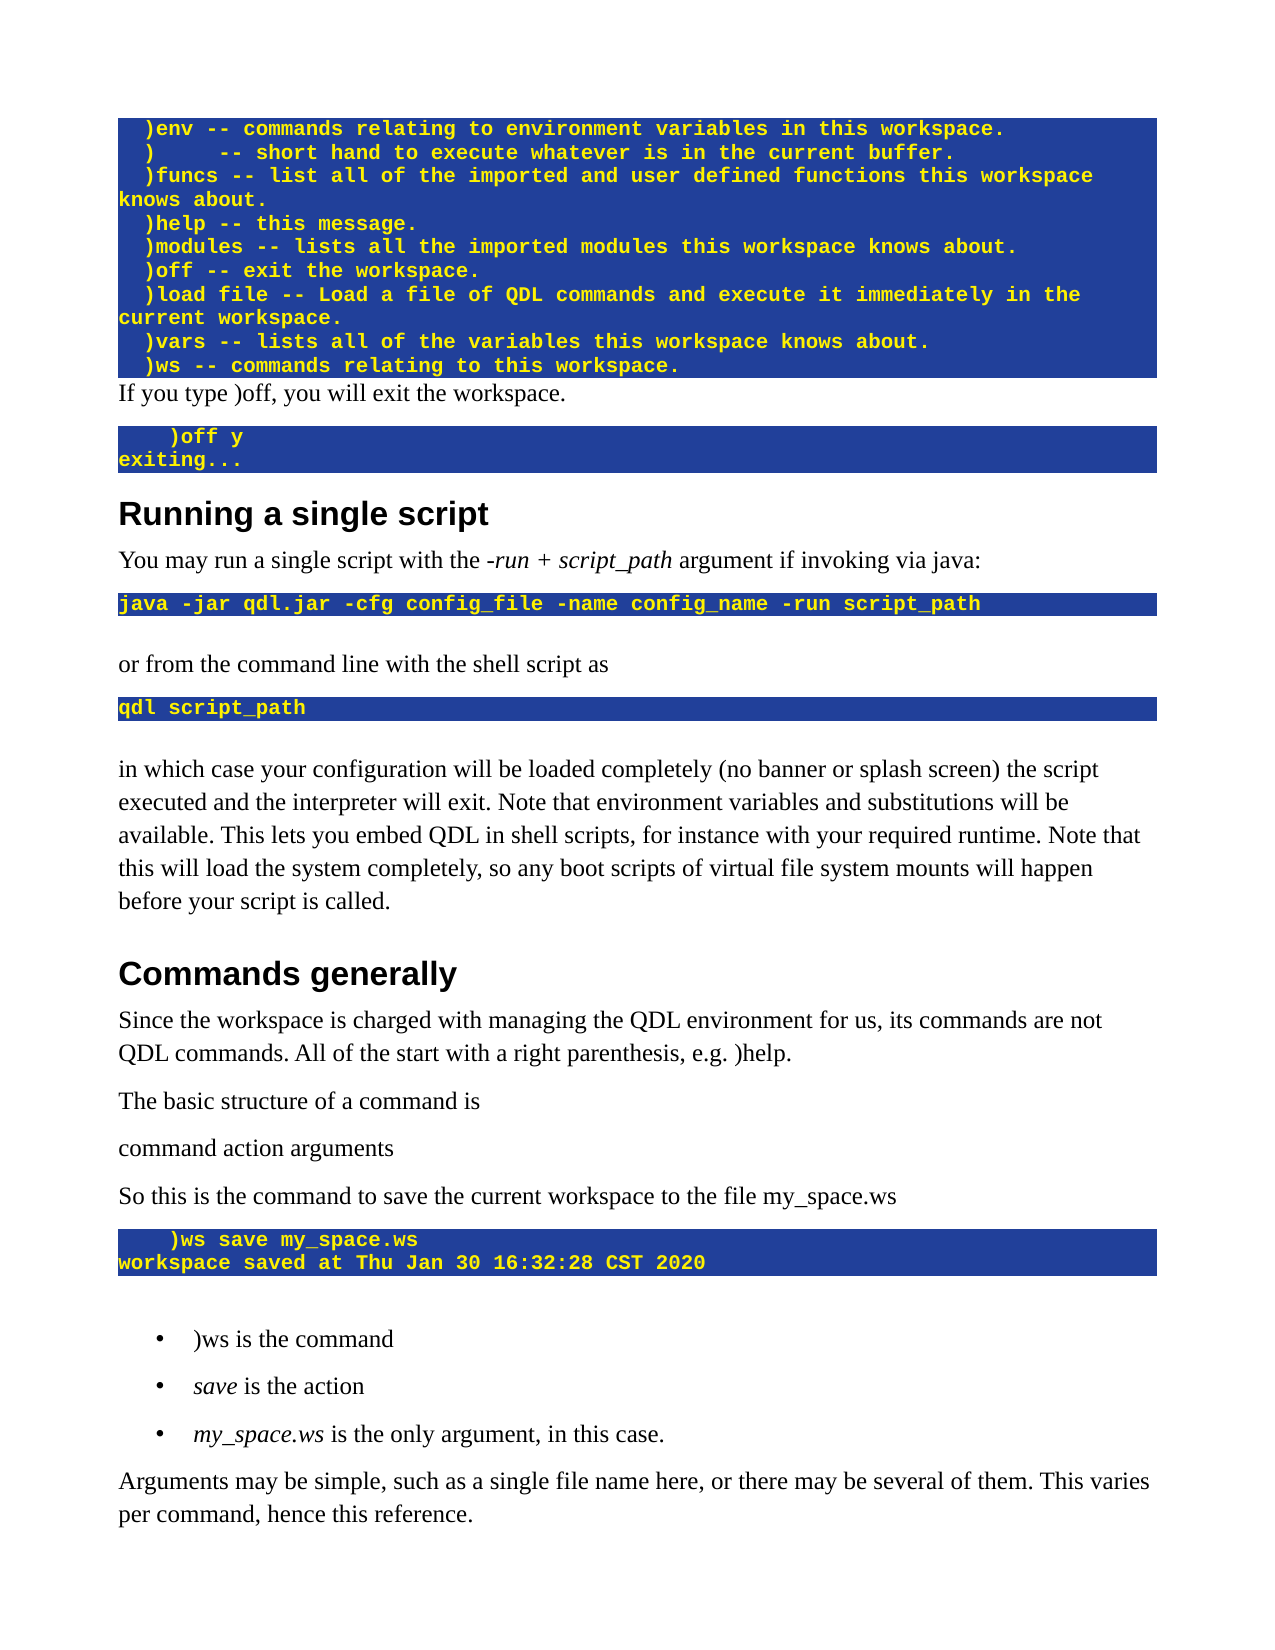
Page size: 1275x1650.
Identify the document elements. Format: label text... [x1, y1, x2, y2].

text in which case your configuration will be loaded completely (no banner or splash screen) the script executed and the interpreter will exit. Note that environment variables and substitutions will be available. This lets you embed QDL in shell scripts, for instance with your required runtime. Note that this will load the system completely, so any boot scripts of virtual file system mounts will happen before your script is called. [118, 721, 1157, 914]
text )load file -- Load a file of QDL commands and execute it immediately in the current workspace. [343, 284, 1157, 331]
subtitle Commands generally [118, 954, 1157, 993]
text )ws save my_space.ws [418, 1229, 1157, 1252]
text Since the workspace is charged with managing the QDL environment for us, its commands are not QDL commands. All of the start with a right parenthesis, e.g. )help. [118, 1005, 1157, 1067]
text You may run a single script with the -run­ + script_path argument if invoking via java: [118, 545, 1157, 574]
text )off -- exit the workspace. [481, 260, 1157, 284]
text )funcs -- list all of the imported and user defined functions this workspace knows about. [268, 165, 1157, 213]
text )vars -- lists all of the variables this workspace knows about. [931, 331, 1157, 354]
text )help -- this message. [418, 213, 1157, 236]
text command action arguments [118, 1133, 1157, 1162]
text workspace saved at Thu Jan 30 16:32:28 CST 2020 [118, 1252, 1157, 1276]
text )env -- commands relating to environment variables in this workspace. [1006, 118, 1157, 142]
text exiting... [118, 449, 1157, 473]
text )ws -- commands relating to this workspace. [118, 354, 1157, 378]
text So this is the command to save the current workspace to the file my_space.ws [118, 1181, 1157, 1210]
text Arguments may be simple, such as a single file name here, or there may be several of them. This varies per command, hence this reference. [118, 1466, 1157, 1528]
text java -jar qdl.jar -cfg config_file -name config_name -run script_path [981, 593, 1157, 616]
text The basic structure of a command is [118, 1086, 1157, 1115]
text If you type )off, you will exit the workspace. [118, 378, 1157, 407]
list my_space.ws is the only argument, in this case. [156, 1419, 1157, 1448]
text )off y [243, 426, 1157, 449]
list save is the action [156, 1371, 1157, 1400]
text or from the command line with the shell script as [118, 616, 1157, 678]
list )ws is the command [156, 1324, 1157, 1352]
text ) -- short hand to execute whatever is in the current buffer. [956, 142, 1157, 165]
text qdl script_path [306, 697, 1157, 721]
text )modules -- lists all the imported modules this workspace knows about. [1018, 236, 1157, 260]
subtitle Running a single script [118, 494, 1157, 533]
